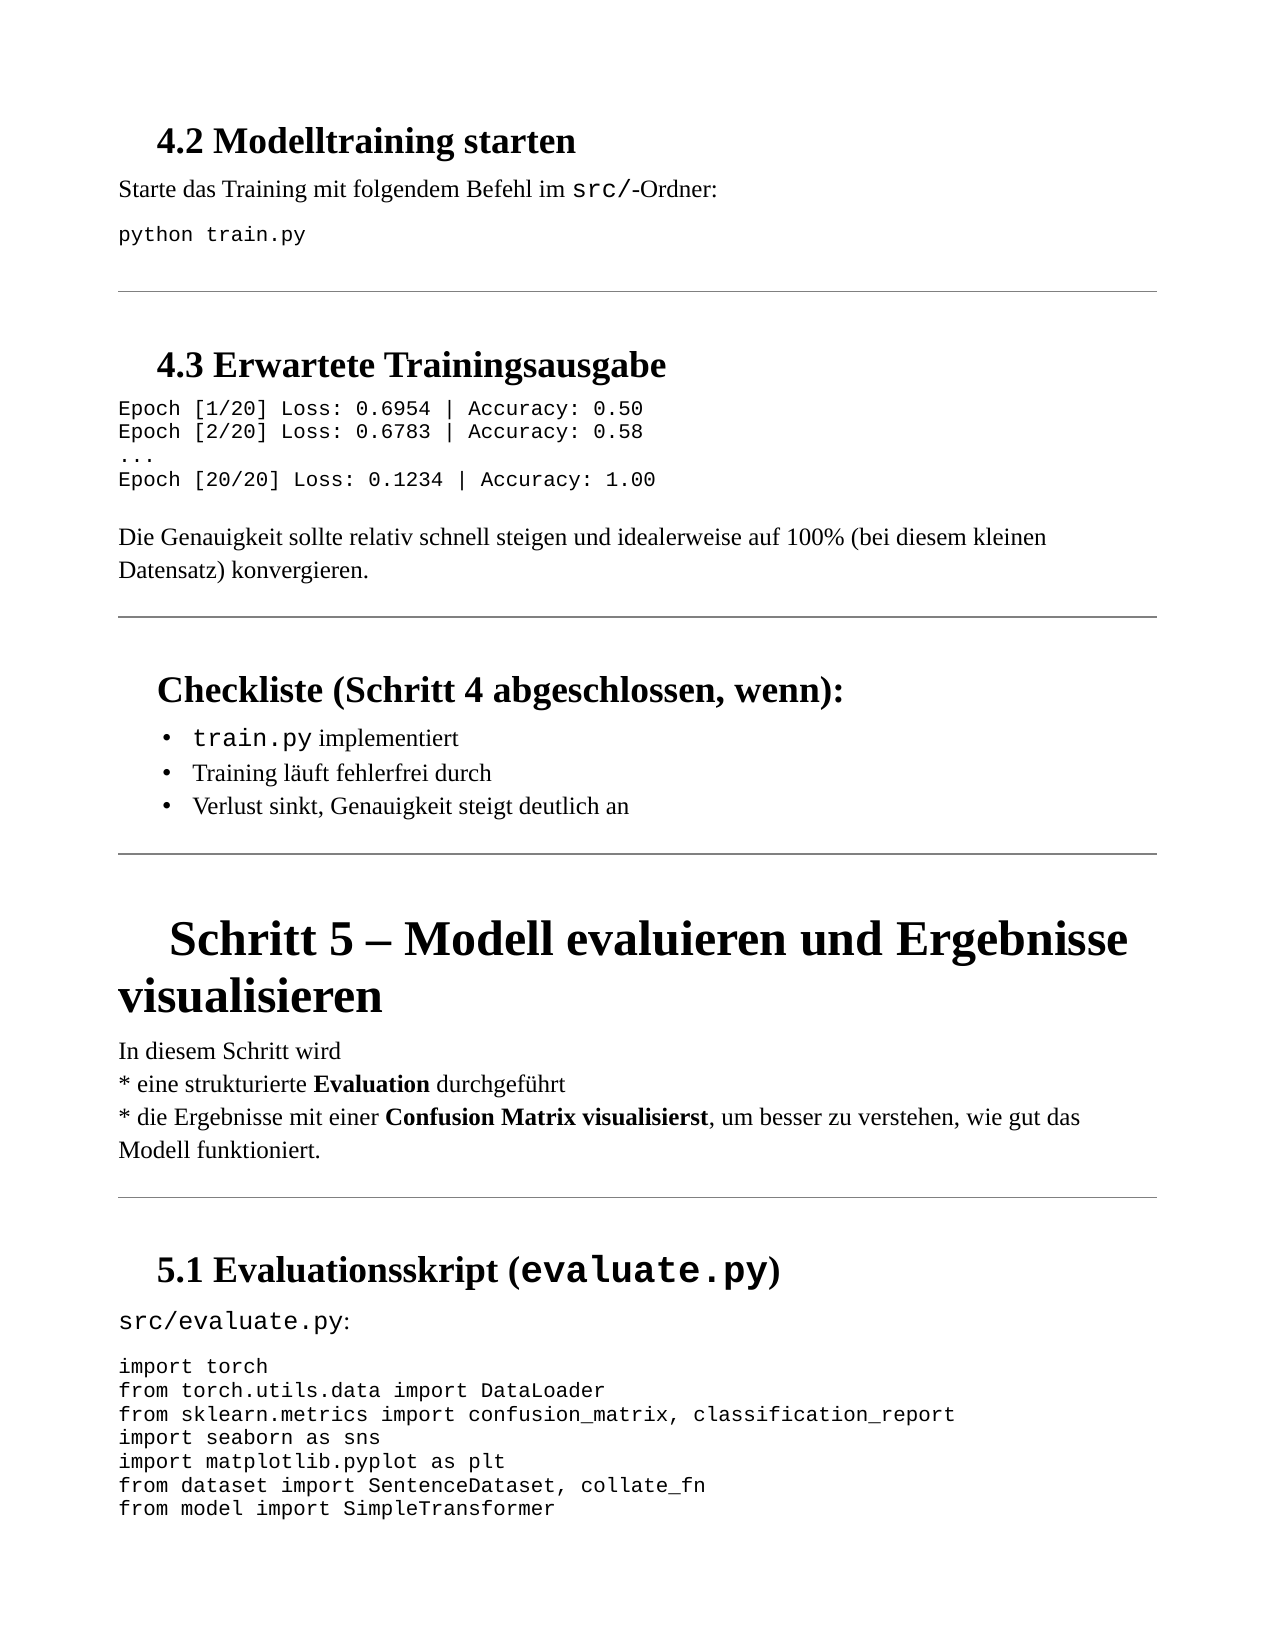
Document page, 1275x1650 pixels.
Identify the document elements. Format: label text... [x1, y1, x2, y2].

subtitle 📌 4.2 Modelltraining starten [118, 118, 1157, 161]
subtitle 📌 4.3 Erwartete Trainingsausgabe [118, 342, 1157, 385]
text import torch [118, 1356, 1157, 1380]
text python train.py [118, 224, 1157, 247]
text src/evaluate.py: [118, 1306, 1157, 1337]
list Training läuft fehlerfrei durch [162, 758, 1157, 787]
subtitle 📌 5.1 Evaluationsskript (evaluate.py) [118, 1248, 1157, 1294]
text Epoch [2/20] Loss: 0.6783 | Accuracy: 0.58 [118, 421, 1157, 445]
text Die Genauigkeit sollte relativ schnell steigen und idealerweise auf 100% (bei diesem kleinen Datensatz) konvergieren. [118, 522, 1157, 583]
list train.py implementiert [162, 723, 1157, 754]
text Epoch [20/20] Loss: 0.1234 | Accuracy: 1.00 [118, 468, 1157, 492]
list Verlust sinkt, Genauigkeit steigt deutlich an [162, 791, 1157, 820]
text Starte das Training mit folgendem Befehl im src/-Ordner: [118, 174, 1157, 204]
text Epoch [1/20] Loss: 0.6954 | Accuracy: 0.50 [118, 398, 1157, 421]
text import matplotlib.pyplot as plt [118, 1451, 1157, 1474]
text from model import SimpleTransformer [118, 1498, 1157, 1522]
text ... [118, 445, 1157, 468]
text from sklearn.metrics import confusion_matrix, classification_report [118, 1404, 1157, 1427]
subtitle 📌 Checkliste (Schritt 4 abgeschlossen, wenn): [118, 667, 1157, 711]
text from torch.utils.data import DataLoader [118, 1380, 1157, 1404]
text In diesem Schritt wird * eine strukturierte Evaluation durchgeführt * die Ergebnisse mit einer Confusion Matrix visualisierst, um besser zu verstehen, wie gut das Modell funktioniert. [118, 1036, 1157, 1164]
text from dataset import SentenceDataset, collate_fn [118, 1474, 1157, 1498]
text import seaborn as sns [118, 1427, 1157, 1451]
subtitle ✅ Schritt 5 – Modell evaluieren und Ergebnisse visualisieren [118, 908, 1157, 1023]
